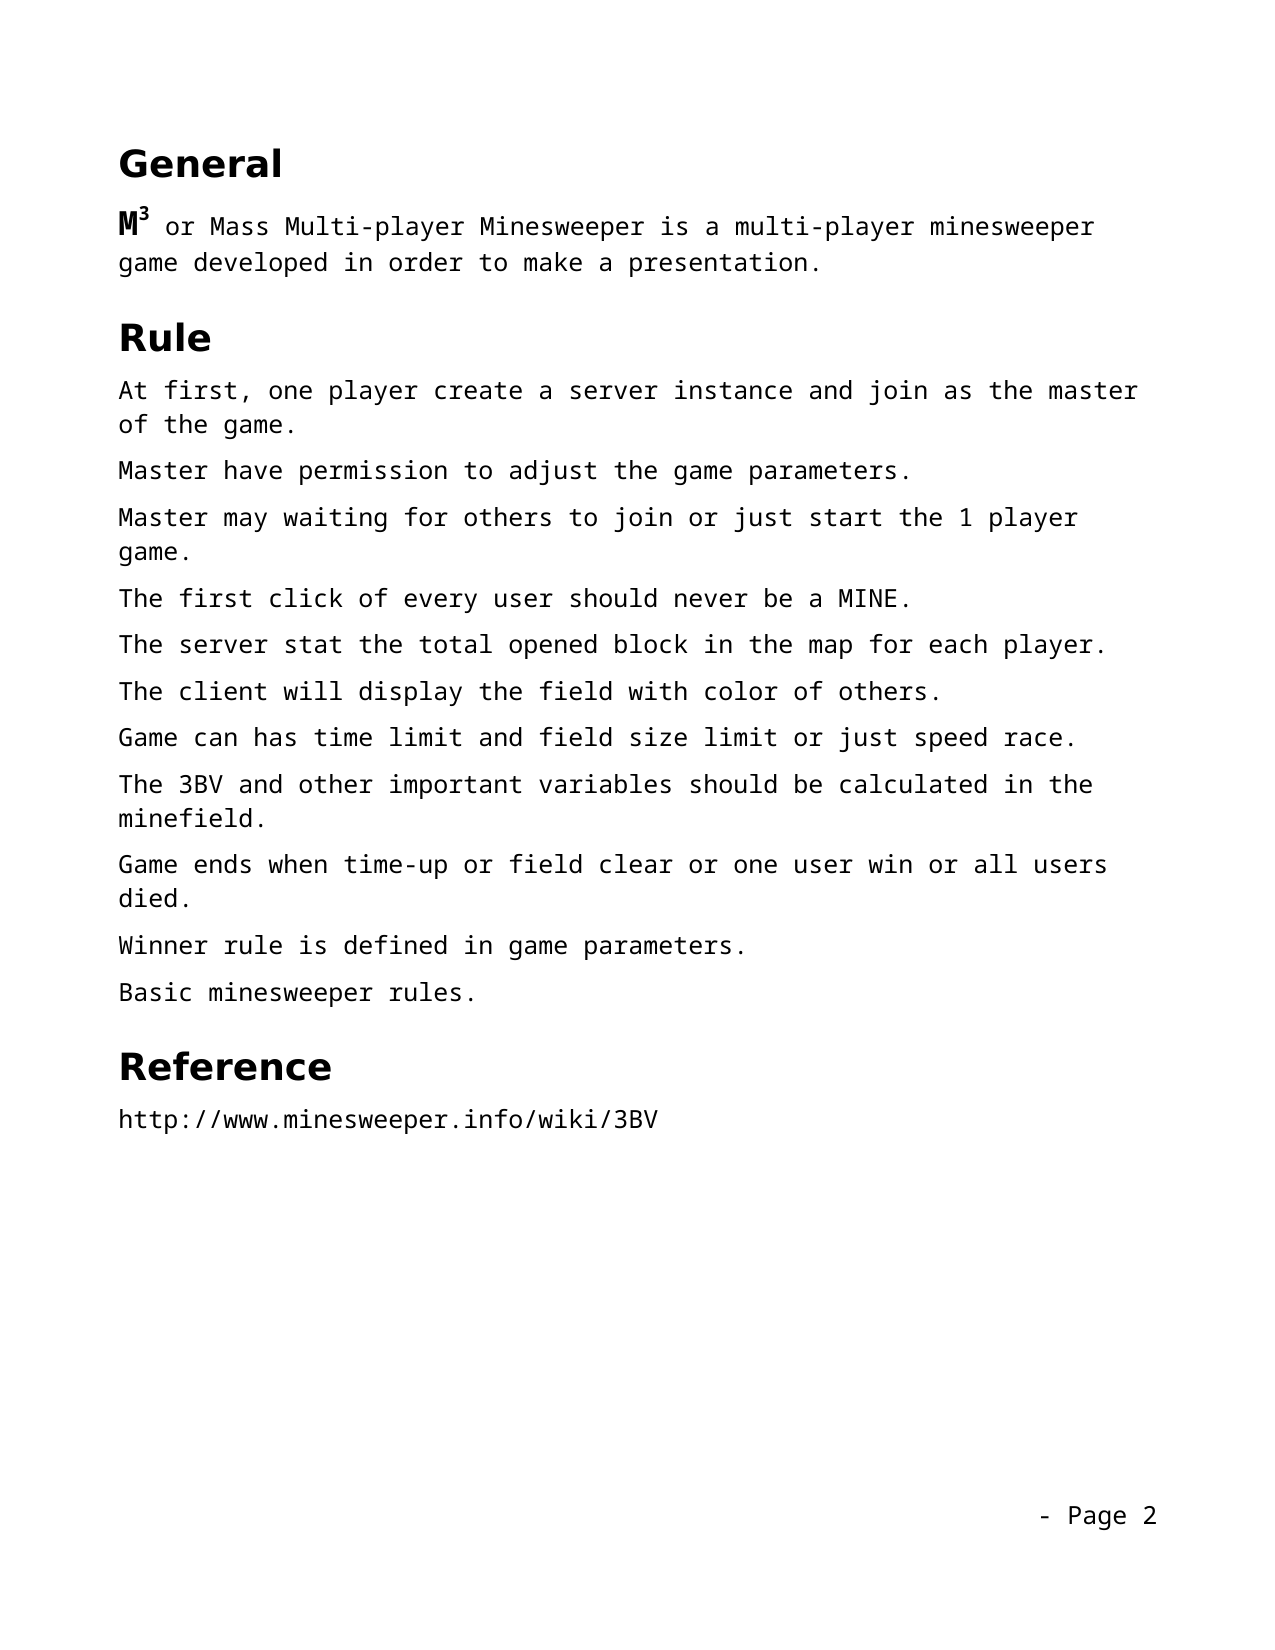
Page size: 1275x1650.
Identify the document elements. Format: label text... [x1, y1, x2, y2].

subtitle Reference [118, 1046, 1157, 1089]
text M3 or Mass Multi-player Minesweeper is a multi-player minesweeper game developed in order to make a presentation. [118, 199, 1157, 279]
text Game can has time limit and field size limit or just speed race. [118, 720, 1157, 754]
text At first, one player create a server instance and join as the master of the game. [118, 372, 1157, 441]
text The server stat the total opened block in the map for each player. [118, 627, 1157, 661]
text http://www.minesweeper.info/wiki/3BV [118, 1102, 1157, 1136]
text The client will display the field with color of others. [118, 673, 1157, 707]
text The 3BV and other important variables should be calculated in the minefield. [118, 766, 1157, 834]
text Game ends when time-up or field clear or one user win or all users died. [118, 847, 1157, 915]
text Winner rule is defined in game parameters. [118, 928, 1157, 962]
subtitle General [118, 143, 1157, 187]
text Master have permission to adjust the game parameters. [118, 453, 1157, 487]
text The first click of every user should never be a MINE. [118, 580, 1157, 614]
text Master may waiting for others to join or just start the 1 player game. [118, 499, 1157, 568]
subtitle Rule [118, 316, 1157, 360]
text Basic minesweeper rules. [118, 974, 1157, 1008]
